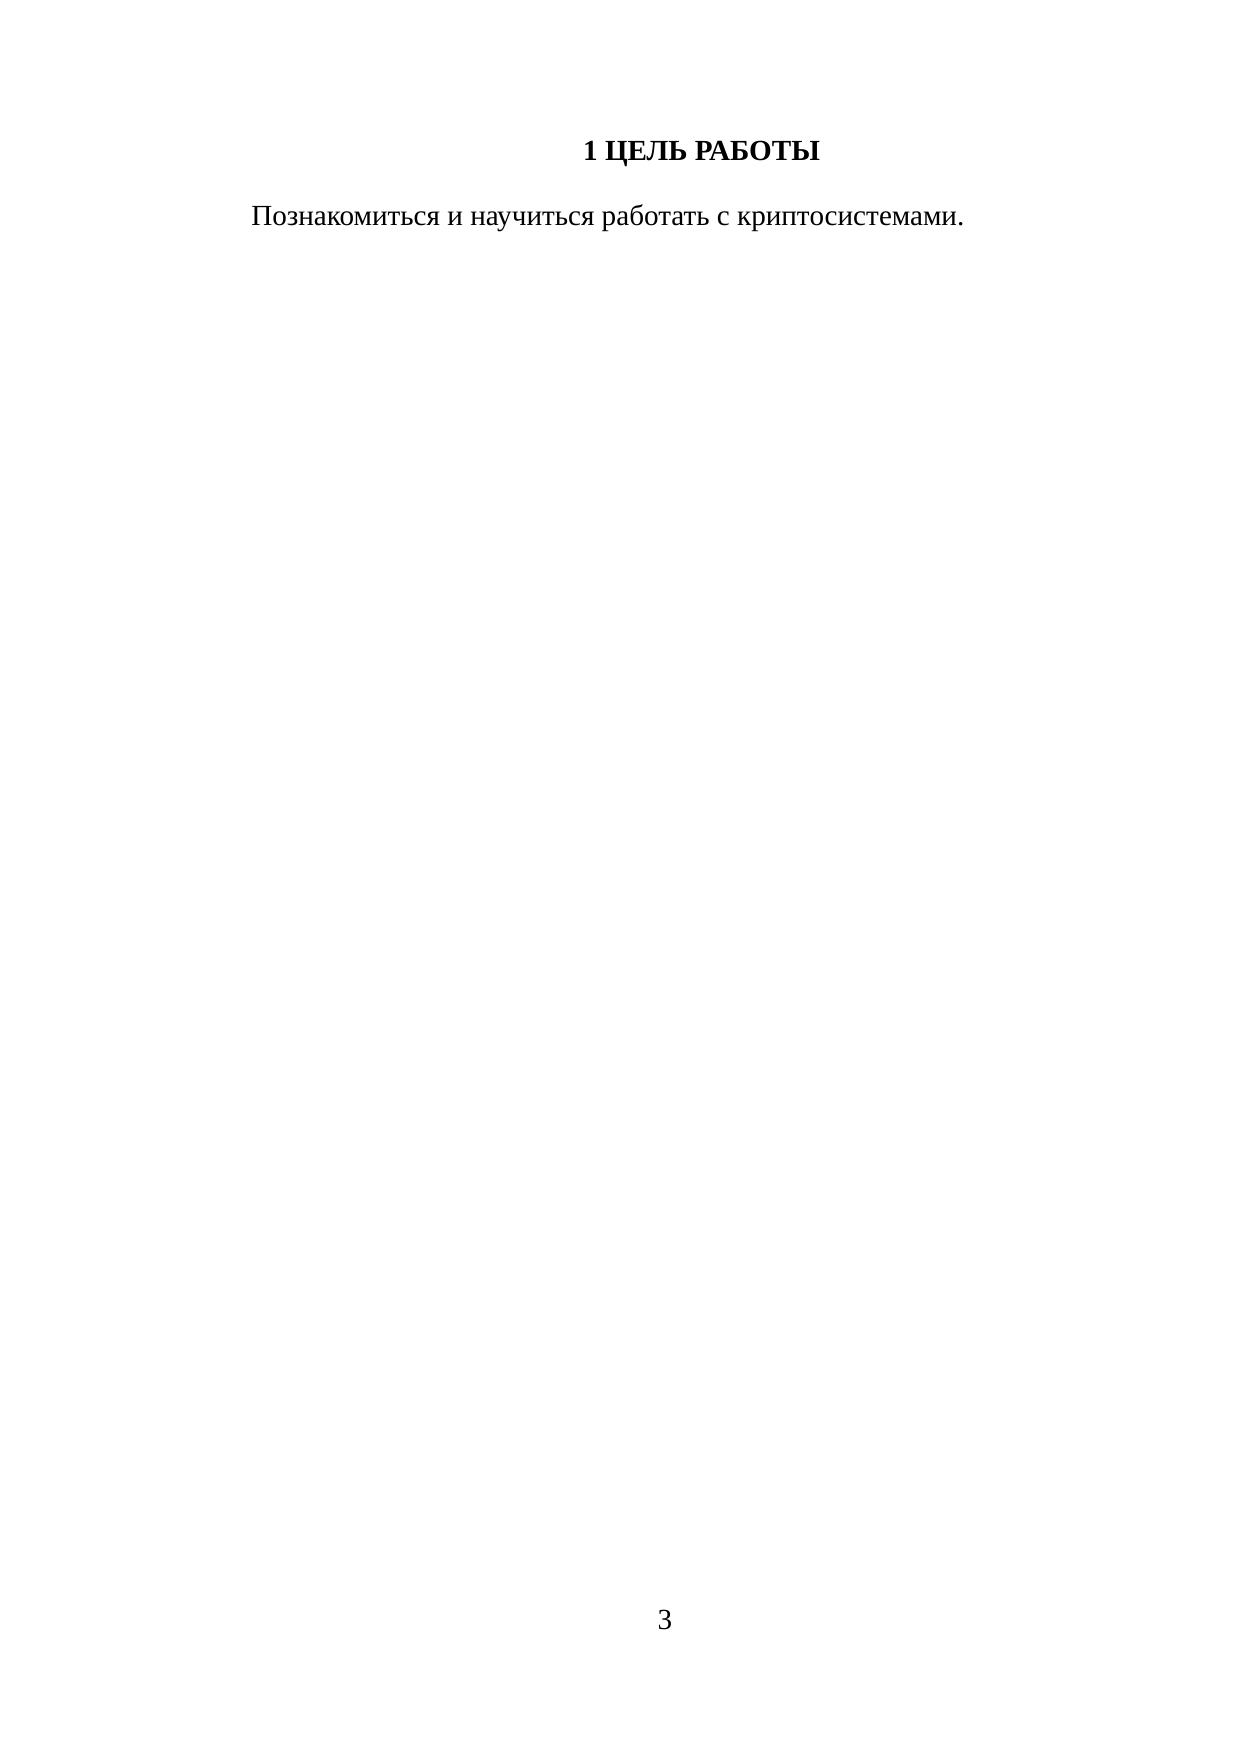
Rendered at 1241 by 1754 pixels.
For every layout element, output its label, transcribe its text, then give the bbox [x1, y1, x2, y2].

subtitle Цель работы [251, 133, 1152, 166]
text Познакомиться и научиться работать с криптосистемами. [177, 198, 1152, 232]
